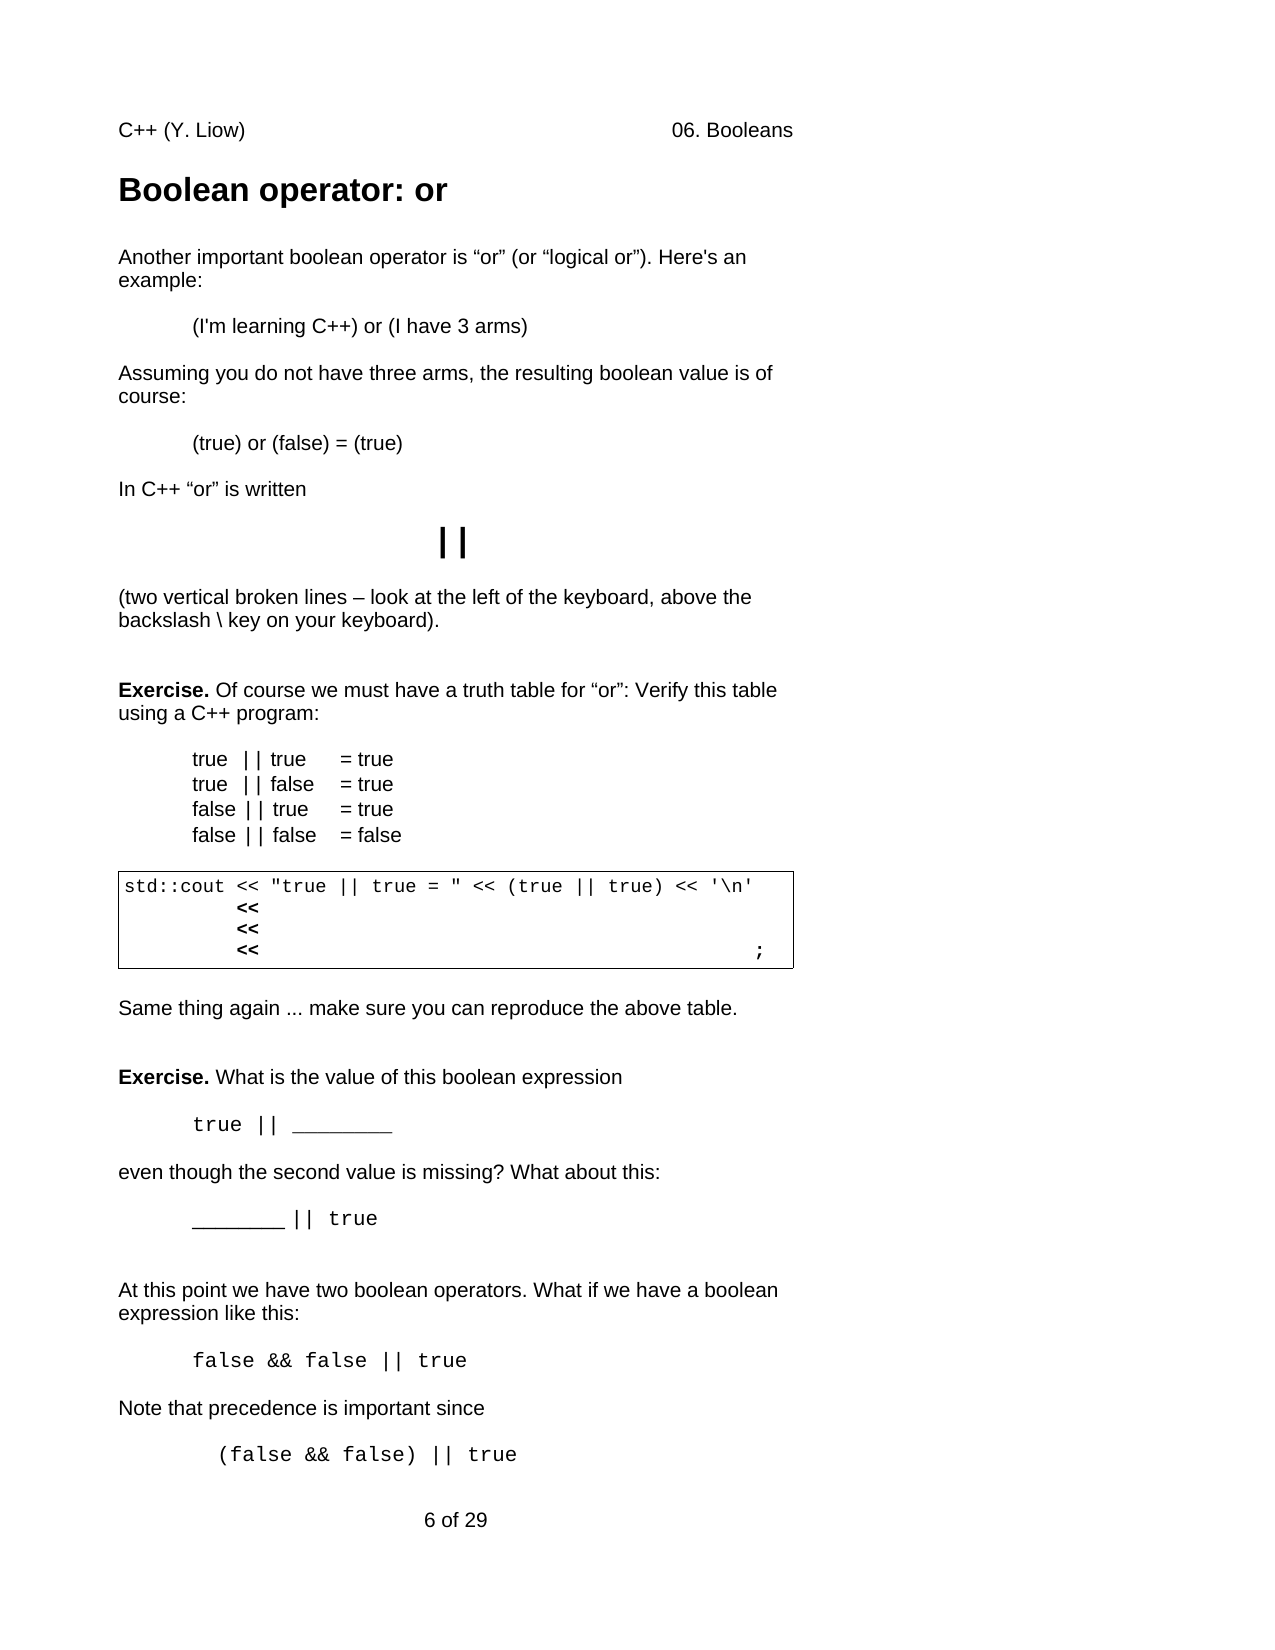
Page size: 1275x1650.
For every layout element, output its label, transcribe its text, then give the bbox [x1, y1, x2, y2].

text true || ________ [118, 1112, 793, 1137]
text ________ || true [118, 1207, 793, 1232]
text || [118, 524, 793, 562]
text even though the second value is missing? What about this: [118, 1161, 793, 1184]
text (true) or (false) = (true) [118, 431, 793, 454]
text true || true = true [118, 748, 793, 773]
text In C++ “or” is written [118, 478, 793, 501]
text Exercise. What is the value of this boolean expression [118, 1066, 793, 1089]
text true || false = true [118, 773, 793, 798]
text Another important boolean operator is “or” (or “logical or”). Here's an example: [118, 245, 793, 292]
text (two vertical broken lines – look at the left of the keyboard, above the backslash \ key on your keyboard). [118, 585, 793, 632]
text Boolean operator: or [118, 171, 793, 208]
text Note that precedence is important since [118, 1397, 793, 1420]
text false || false = false [118, 823, 793, 848]
table_header std::cout << "true || true = " << (true || true) << '\n' << << << ; [119, 872, 793, 968]
text (I'm learning C++) or (I have 3 arms) [118, 315, 793, 338]
text Same thing again ... make sure you can reproduce the above table. [118, 996, 793, 1019]
text false || true = true [118, 798, 793, 823]
text Assuming you do not have three arms, the resulting boolean value is of course: [118, 362, 793, 408]
text false && false || true [118, 1348, 793, 1373]
text (false && false) || true [118, 1443, 793, 1468]
text Exercise. Of course we must have a truth table for “or”: Verify this table using a C++ program: [118, 678, 793, 724]
text At this point we have two boolean operators. What if we have a boolean expression like this: [118, 1278, 793, 1325]
